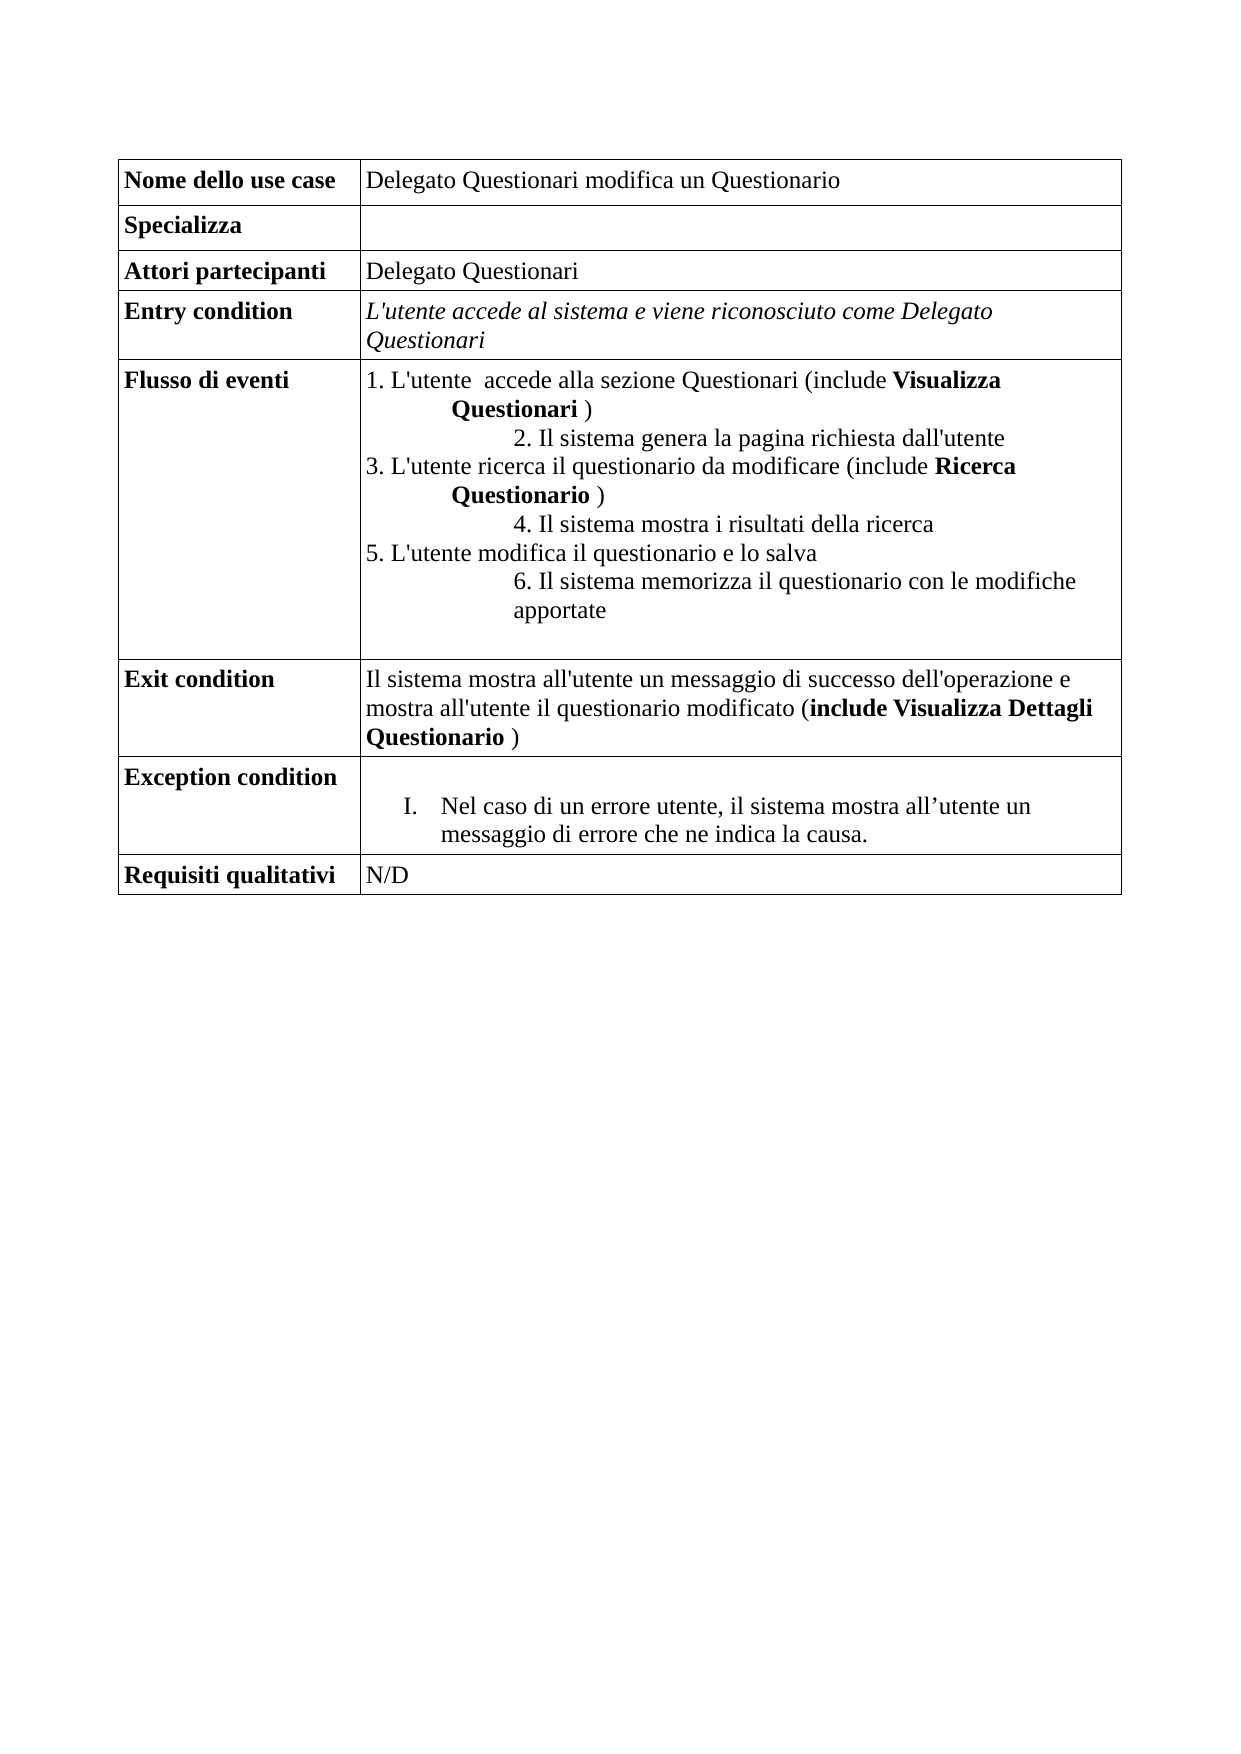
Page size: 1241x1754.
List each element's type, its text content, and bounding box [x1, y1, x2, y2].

table_cell Flusso di eventi [119, 360, 360, 658]
table_cell [361, 206, 1121, 250]
table_cell Requisiti qualitativi [119, 855, 360, 894]
table_cell Il sistema mostra all'utente un messaggio di successo dell'operazione e mostra all'utente il questionario modificato (include Visualizza Dettagli Questionario ) [361, 660, 1121, 756]
table_cell Delegato Questionari [361, 251, 1121, 290]
table_header Delegato Questionari modifica un Questionario [361, 160, 1121, 205]
table_cell Entry condition [119, 291, 360, 359]
table_cell Attori partecipanti [119, 251, 360, 290]
table_cell L'utente accede alla sezione Questionari (include Visualizza Questionari ) Il sistema genera la pagina richiesta dall'utente L'utente ricerca il questionario da modificare (include Ricerca Questionario ) Il sistema mostra i risultati della ricerca L'utente modifica il questionario e lo salva Il sistema memorizza il questionario con le modifiche apportate [361, 360, 1121, 658]
table_cell Exception condition [119, 757, 360, 854]
table_cell Specializza [119, 206, 360, 250]
table_cell Nel caso di un errore utente, il sistema mostra all’utente un messaggio di errore che ne indica la causa. [361, 757, 1121, 854]
table_header Nome dello use case [119, 160, 360, 205]
table_cell N/D [361, 855, 1121, 894]
table_cell Exit condition [119, 660, 360, 756]
table_cell L'utente accede al sistema e viene riconosciuto come Delegato Questionari [361, 291, 1121, 359]
